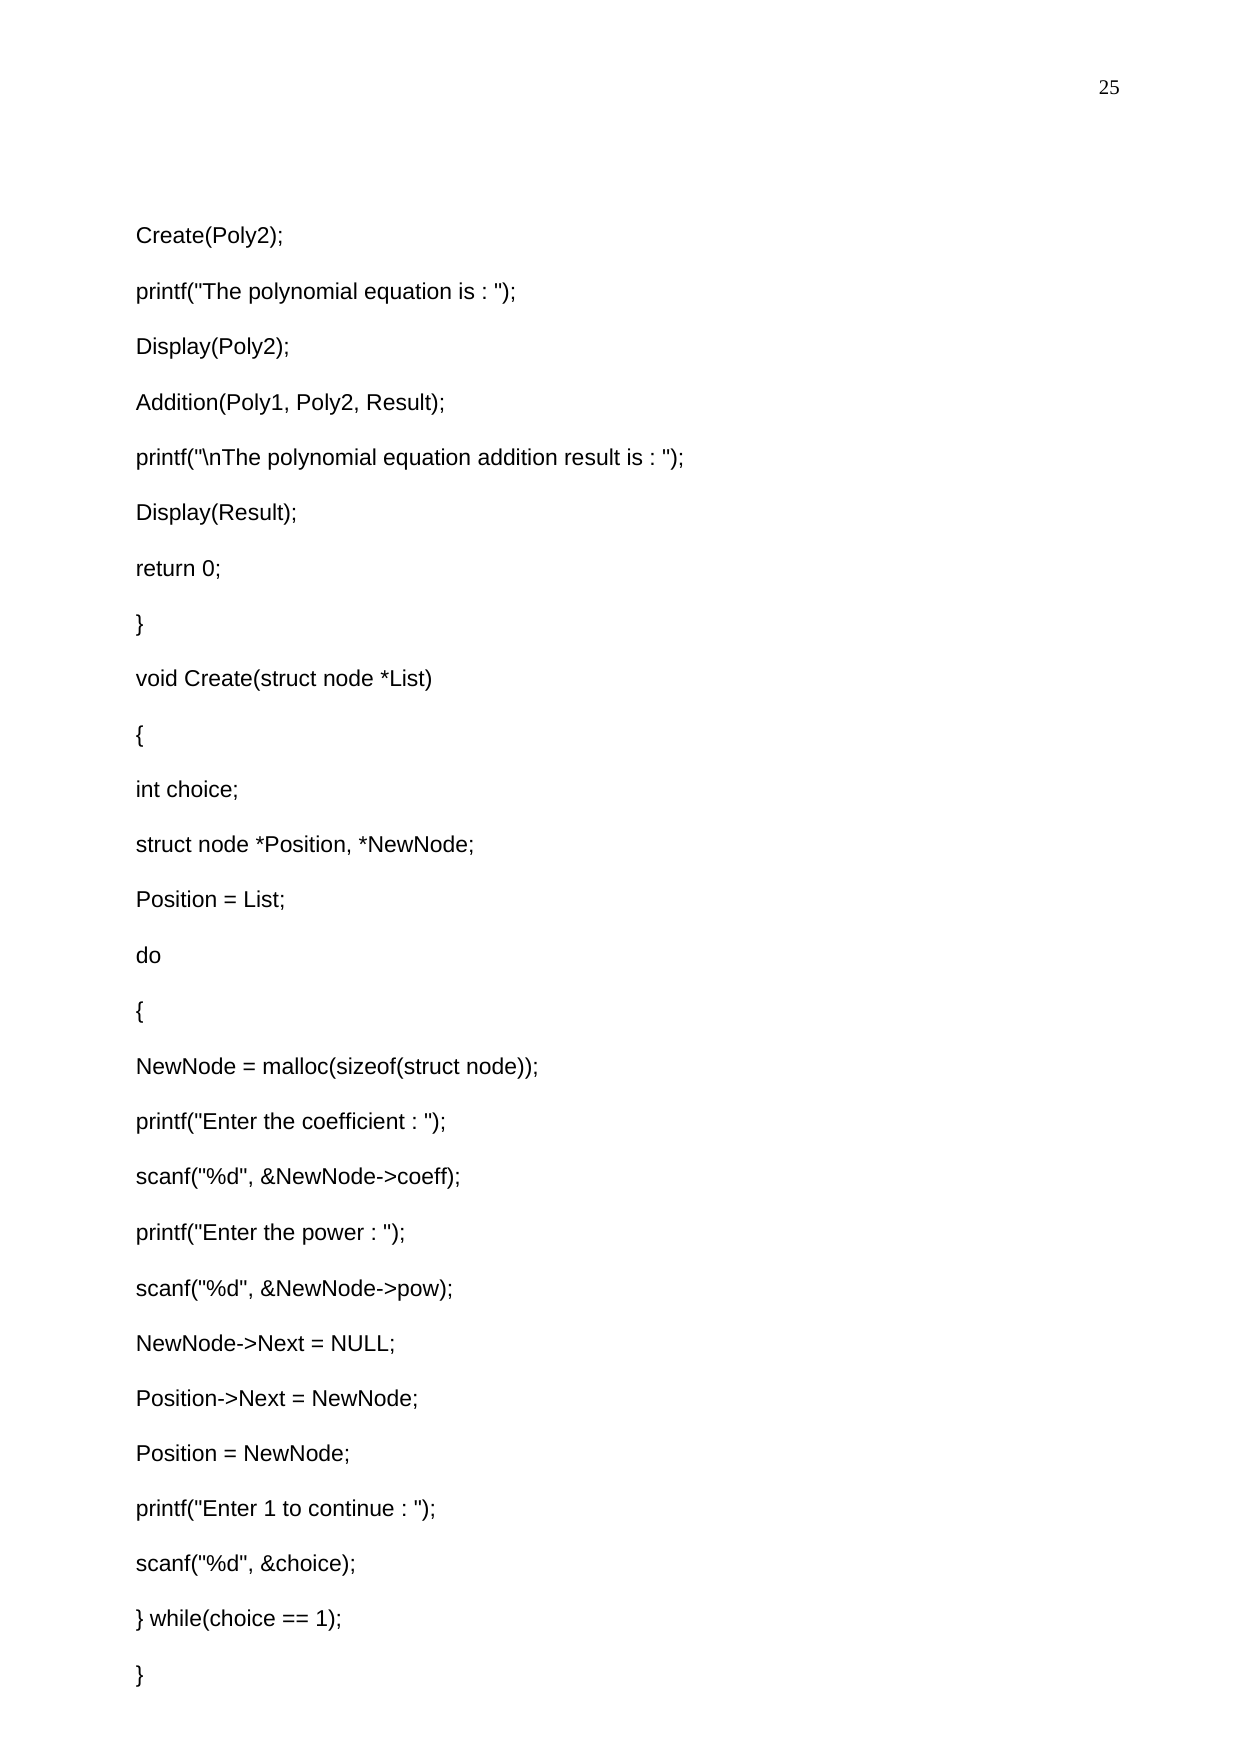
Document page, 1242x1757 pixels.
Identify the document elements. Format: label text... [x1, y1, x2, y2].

text } [136, 610, 1150, 636]
text } while(choice == 1); [136, 1605, 1150, 1632]
text NewNode = malloc(sizeof(struct node)); printf("Enter the coefficient : "); scanf("%d", &NewNode->coeff); printf("Enter the power : "); [136, 1053, 543, 1245]
text return 0; [136, 555, 1150, 581]
text int choice; [136, 776, 1150, 802]
text printf("The polynomial equation is : "); Display(Poly2); [136, 278, 521, 359]
text } [136, 1661, 1150, 1687]
text scanf("%d", &NewNode->pow); NewNode->Next = NULL; Position->Next = NewNode; Position = NewNode; printf("Enter 1 to continue : "); scanf("%d", &choice); [136, 1275, 458, 1576]
text { [136, 721, 1150, 747]
text do [136, 942, 1150, 968]
text Addition(Poly1, Poly2, Result); [136, 388, 1150, 415]
text Create(Poly2); [136, 222, 1150, 249]
text void Create(struct node *List) [136, 665, 1150, 692]
text { [136, 997, 1150, 1024]
text printf("\nThe polynomial equation addition result is : "); Display(Result); [136, 444, 689, 525]
text struct node *Position, *NewNode; Position = List; [136, 831, 479, 913]
